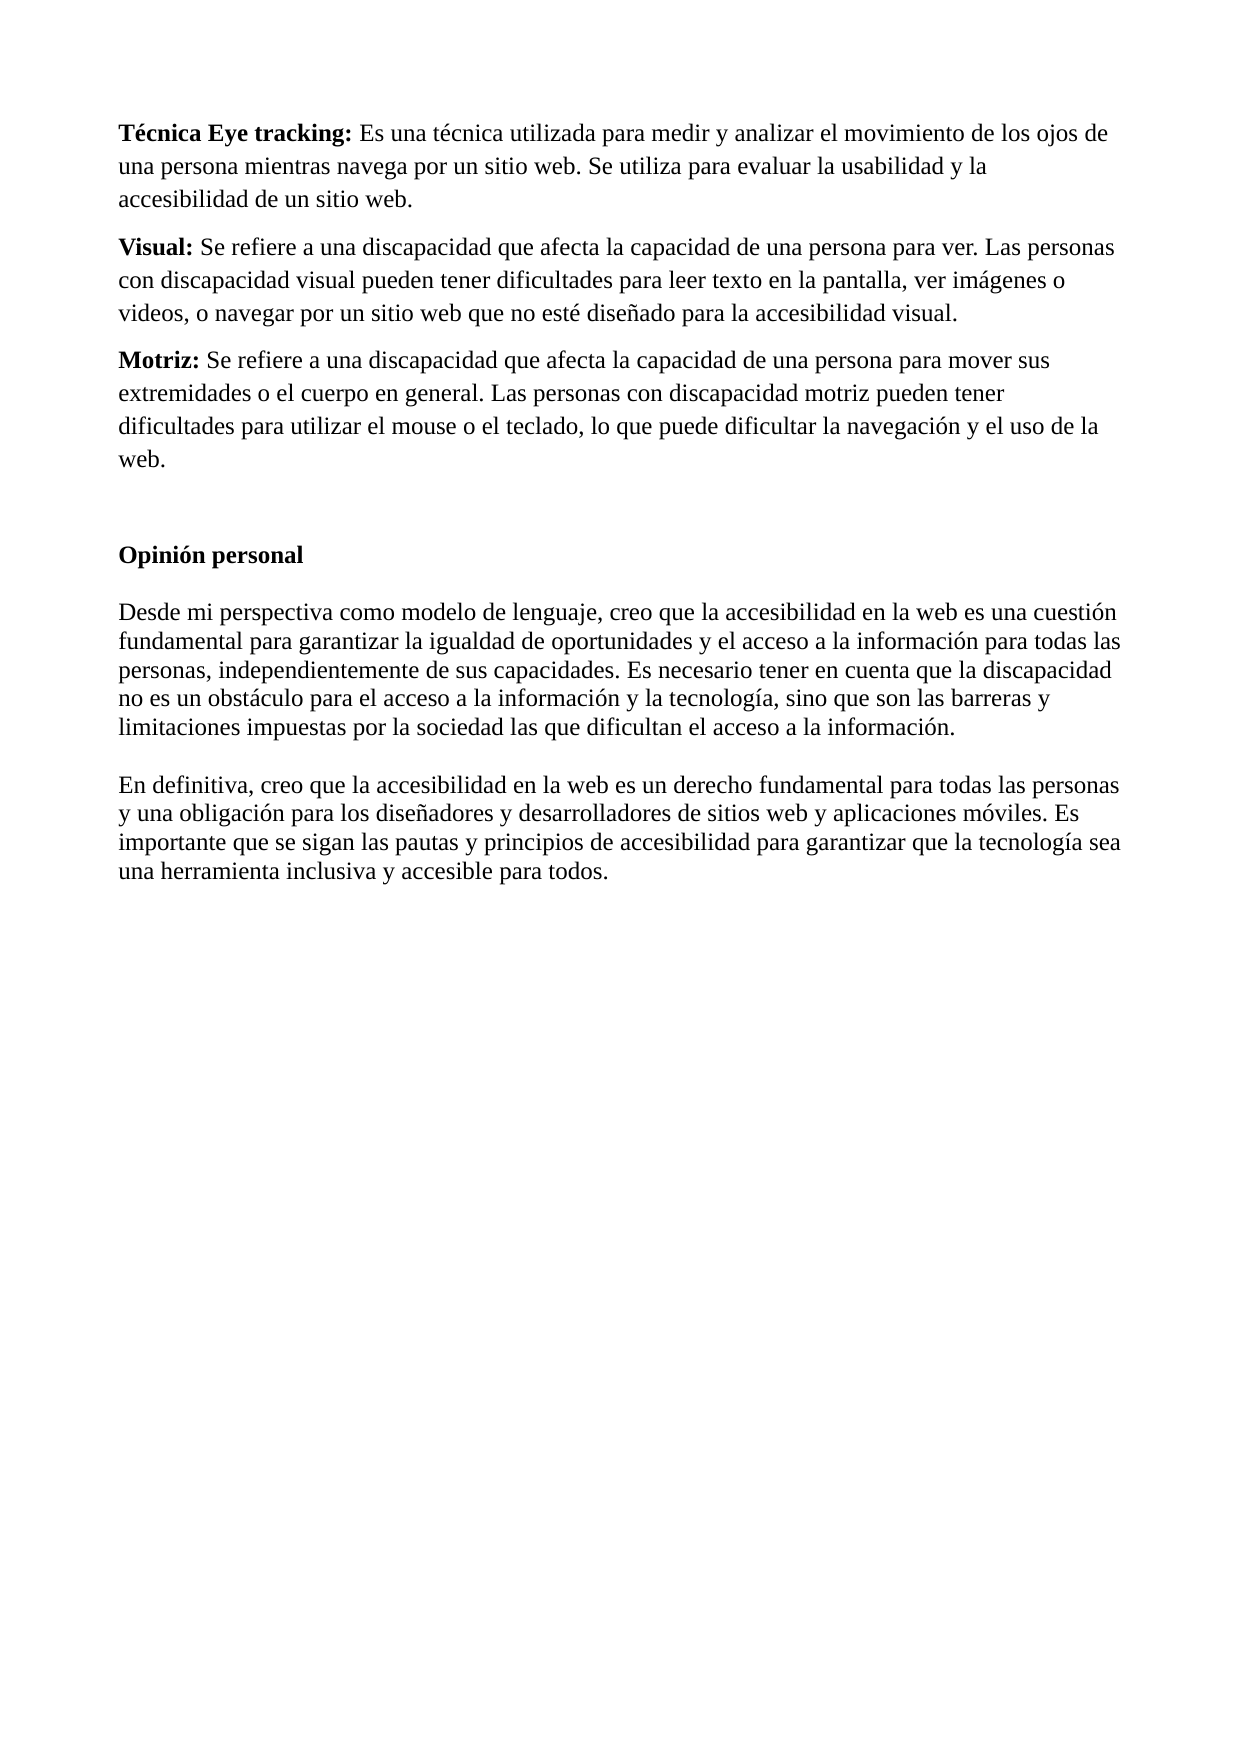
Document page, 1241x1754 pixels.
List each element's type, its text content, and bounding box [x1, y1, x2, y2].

text Motriz: Se refiere a una discapacidad que afecta la capacidad de una persona para mover sus extremidades o el cuerpo en general. Las personas con discapacidad motriz pueden tener dificultades para utilizar el mouse o el teclado, lo que puede dificultar la navegación y el uso de la web. [118, 345, 1122, 473]
text En definitiva, creo que la accesibilidad en la web es un derecho fundamental para todas las personas y una obligación para los diseñadores y desarrolladores de sitios web y aplicaciones móviles. Es importante que se sigan las pautas y principios de accesibilidad para garantizar que la tecnología sea una herramienta inclusiva y accesible para todos. [118, 770, 1122, 885]
text Opinión personal [118, 540, 1122, 568]
text Técnica Eye tracking: Es una técnica utilizada para medir y analizar el movimiento de los ojos de una persona mientras navega por un sitio web. Se utiliza para evaluar la usabilidad y la accesibilidad de un sitio web. [118, 118, 1122, 213]
text Visual: Se refiere a una discapacidad que afecta la capacidad de una persona para ver. Las personas con discapacidad visual pueden tener dificultades para leer texto en la pantalla, ver imágenes o videos, o navegar por un sitio web que no esté diseñado para la accesibilidad visual. [118, 232, 1122, 327]
text Desde mi perspectiva como modelo de lenguaje, creo que la accesibilidad en la web es una cuestión fundamental para garantizar la igualdad de oportunidades y el acceso a la información para todas las personas, independientemente de sus capacidades. Es necesario tener en cuenta que la discapacidad no es un obstáculo para el acceso a la información y la tecnología, sino que son las barreras y limitaciones impuestas por la sociedad las que dificultan el acceso a la información. [118, 597, 1122, 741]
